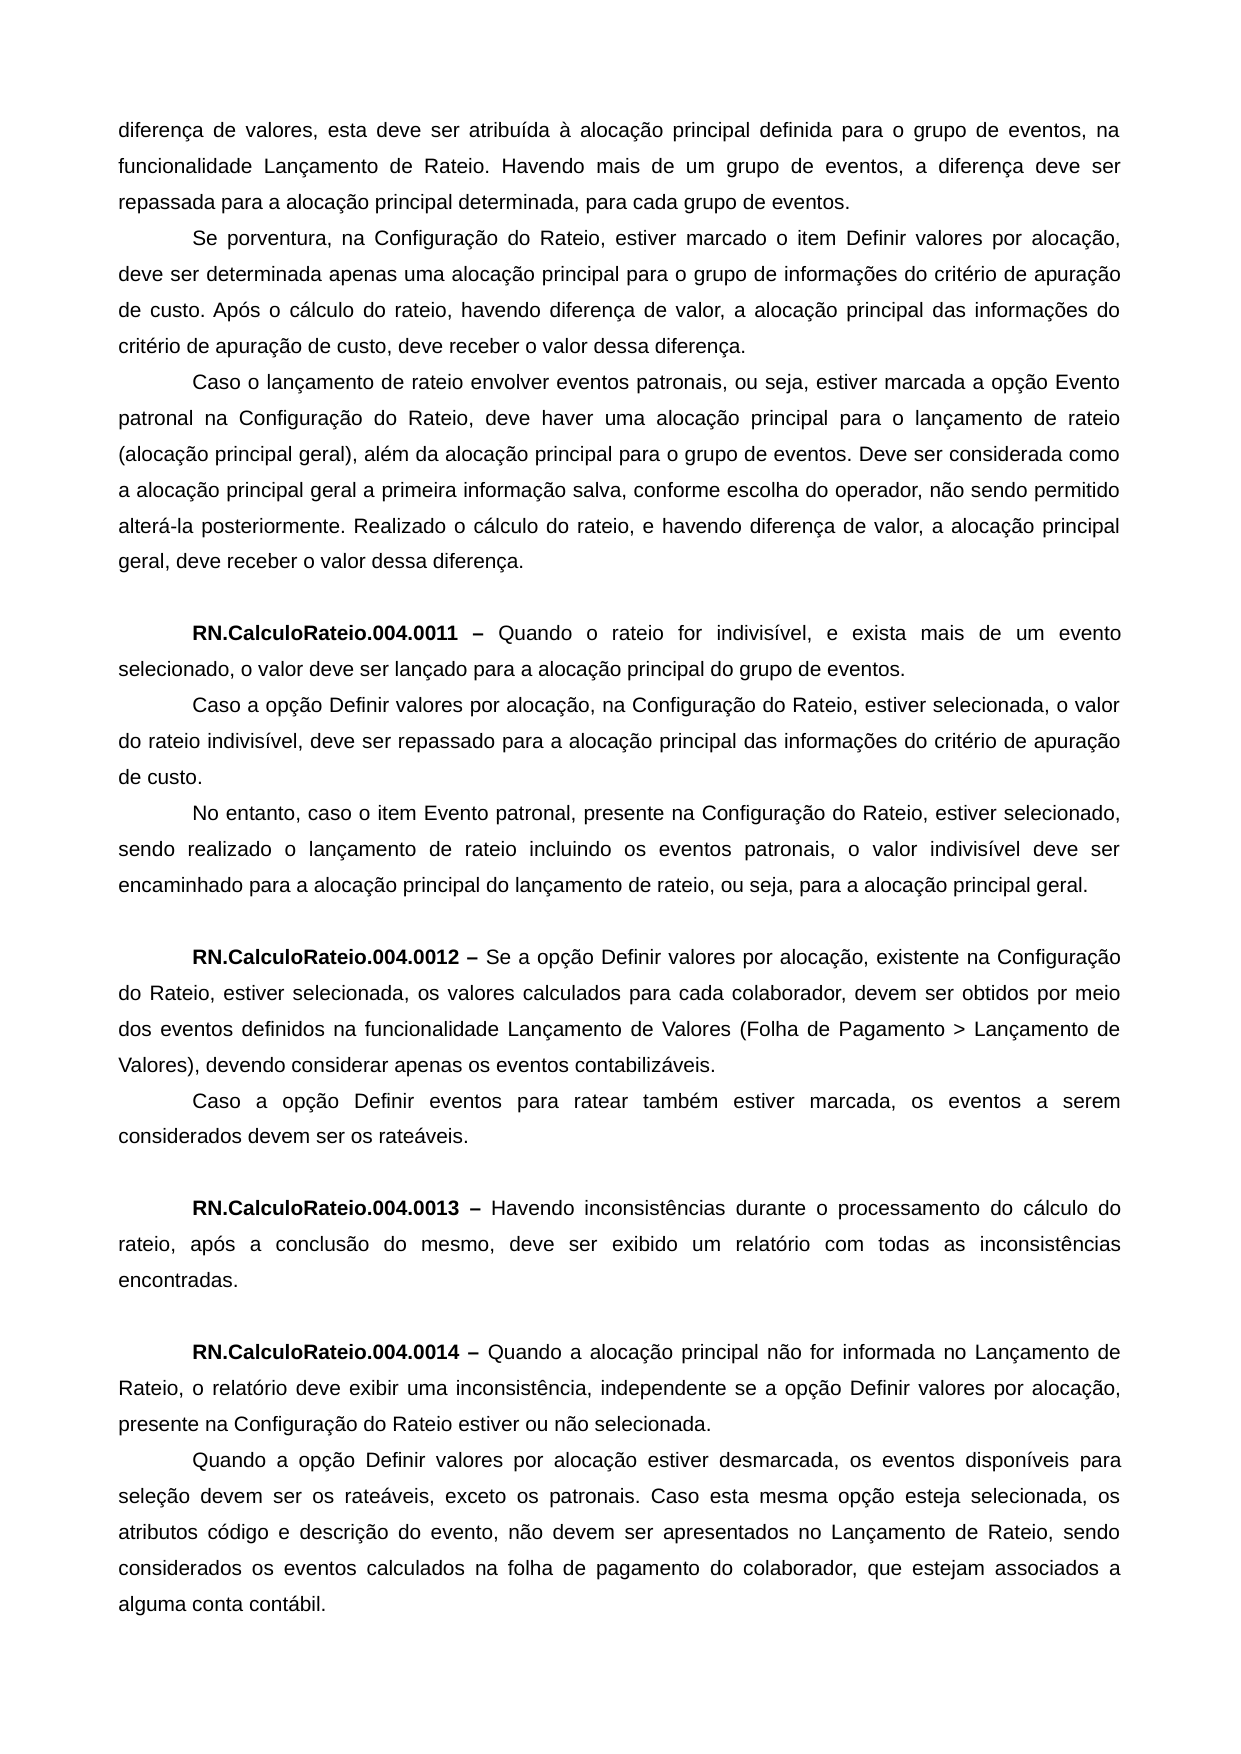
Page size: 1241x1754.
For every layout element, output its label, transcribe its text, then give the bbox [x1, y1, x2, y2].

text No entanto, caso o item Evento patronal, presente na Configuração do Rateio, estiver selecionado, sendo realizado o lançamento de rateio incluindo os eventos patronais, o valor indivisível deve ser encaminhado para a alocação principal do lançamento de rateio, ou seja, para a alocação principal geral. [118, 801, 1122, 897]
text RN.CalculoRateio.004.0011 – Quando o rateio for indivisível, e exista mais de um evento selecionado, o valor deve ser lançado para a alocação principal do grupo de eventos. [118, 621, 1122, 681]
text RN.CalculoRateio.004.0013 – Havendo inconsistências durante o processamento do cálculo do rateio, após a conclusão do mesmo, deve ser exibido um relatório com todas as inconsistências encontradas. [118, 1196, 1122, 1292]
text diferença de valores, esta deve ser atribuída à alocação principal definida para o grupo de eventos, na funcionalidade Lançamento de Rateio. Havendo mais de um grupo de eventos, a diferença deve ser repassada para a alocação principal determinada, para cada grupo de eventos. [118, 118, 1122, 214]
text Caso o lançamento de rateio envolver eventos patronais, ou seja, estiver marcada a opção Evento patronal na Configuração do Rateio, deve haver uma alocação principal para o lançamento de rateio (alocação principal geral), além da alocação principal para o grupo de eventos. Deve ser considerada como a alocação principal geral a primeira informação salva, conforme escolha do operador, não sendo permitido alterá-la posteriormente. Realizado o cálculo do rateio, e havendo diferença de valor, a alocação principal geral, deve receber o valor dessa diferença. [118, 370, 1122, 573]
text Caso a opção Definir valores por alocação, na Configuração do Rateio, estiver selecionada, o valor do rateio indivisível, deve ser repassado para a alocação principal das informações do critério de apuração de custo. [118, 693, 1122, 789]
text Caso a opção Definir eventos para ratear também estiver marcada, os eventos a serem considerados devem ser os rateáveis. [118, 1088, 1122, 1148]
text Se porventura, na Configuração do Rateio, estiver marcado o item Definir valores por alocação, deve ser determinada apenas uma alocação principal para o grupo de informações do critério de apuração de custo. Após o cálculo do rateio, havendo diferença de valor, a alocação principal das informações do critério de apuração de custo, deve receber o valor dessa diferença. [118, 226, 1122, 358]
text Quando a opção Definir valores por alocação estiver desmarcada, os eventos disponíveis para seleção devem ser os rateáveis, exceto os patronais. Caso esta mesma opção esteja selecionada, os atributos código e descrição do evento, não devem ser apresentados no Lançamento de Rateio, sendo considerados os eventos calculados na folha de pagamento do colaborador, que estejam associados a alguma conta contábil. [118, 1448, 1122, 1616]
text RN.CalculoRateio.004.0014 – Quando a alocação principal não for informada no Lançamento de Rateio, o relatório deve exibir uma inconsistência, independente se a opção Definir valores por alocação, presente na Configuração do Rateio estiver ou não selecionada. [118, 1340, 1122, 1436]
text RN.CalculoRateio.004.0012 – Se a opção Definir valores por alocação, existente na Configuração do Rateio, estiver selecionada, os valores calculados para cada colaborador, devem ser obtidos por meio dos eventos definidos na funcionalidade Lançamento de Valores (Folha de Pagamento > Lançamento de Valores), devendo considerar apenas os eventos contabilizáveis. [118, 945, 1122, 1076]
